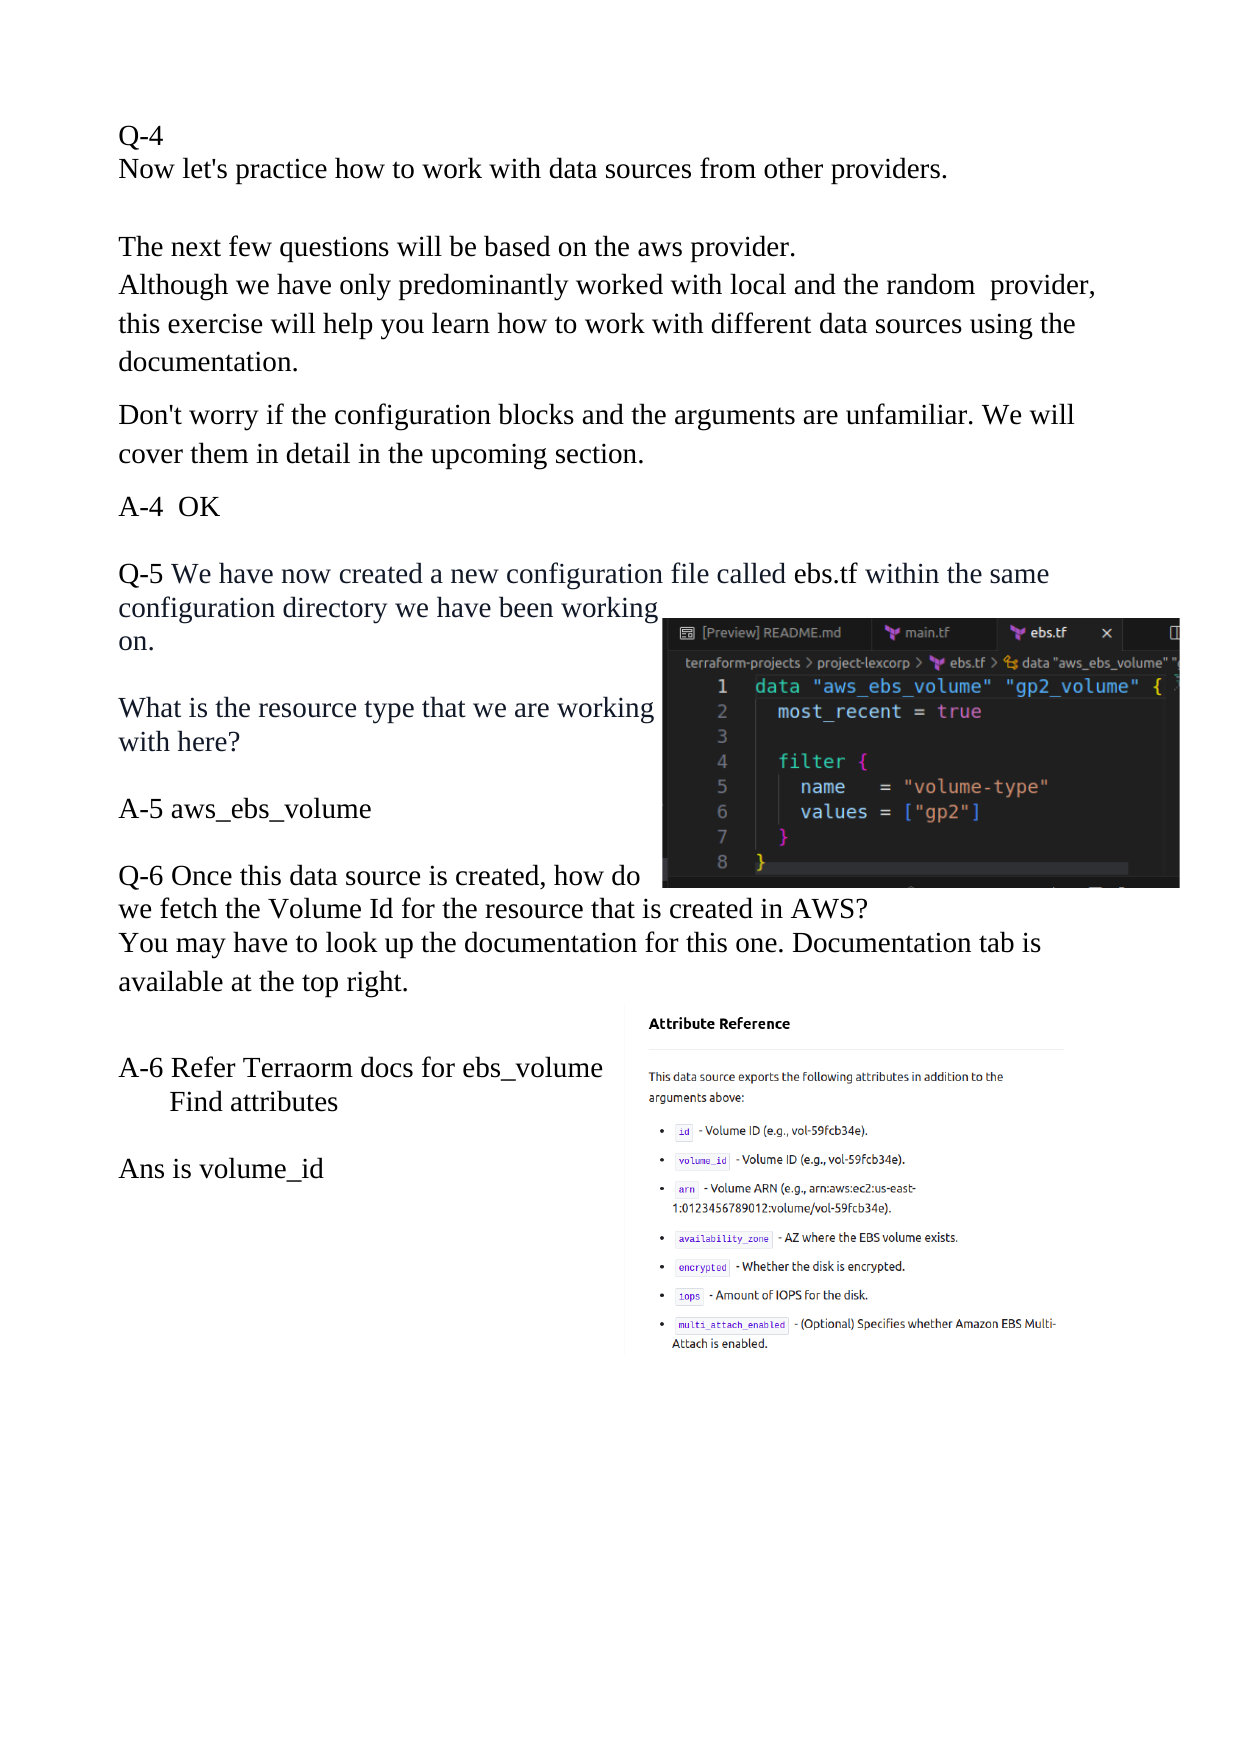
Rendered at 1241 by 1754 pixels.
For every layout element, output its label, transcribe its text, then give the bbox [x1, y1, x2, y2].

text [1066, 1050, 1122, 1084]
text Don't worry if the configuration blocks and the arguments are unfamiliar. We will cover them in detail in the upcoming section. [118, 397, 1122, 469]
text A-5 aws_ebs_volume [118, 791, 1040, 824]
text A-4 OK [118, 489, 1122, 523]
text You may have to look up the documentation for this one. Documentation tab is available at the top right. [118, 925, 1122, 997]
text A-6 Refer Terraorm docs for ebs_volume [118, 1050, 624, 1084]
text Q-5 We have now created a new configuration file called ebs.tf within the same configuration directory we have been working on. What is the resource type that we are working with here? [118, 556, 1122, 757]
text [1066, 1084, 1122, 1117]
text Ans is volume_id [118, 1151, 624, 1184]
text [1066, 1151, 1122, 1184]
text Q-4 [118, 118, 1122, 152]
picture [624, 1003, 1066, 1355]
text Now let's practice how to work with data sources from other providers. The next few questions will be based on the aws provider. Although we have only predominantly worked with local and the random provider, this exercise will help you learn how to work with different data sources using the documentation. [118, 152, 1122, 378]
text Find attributes [118, 1084, 624, 1117]
picture [1040, 618, 1180, 888]
text Q-6 Once this data source is created, how do we fetch the Volume Id for the resource that is created in AWS? [118, 858, 1122, 925]
